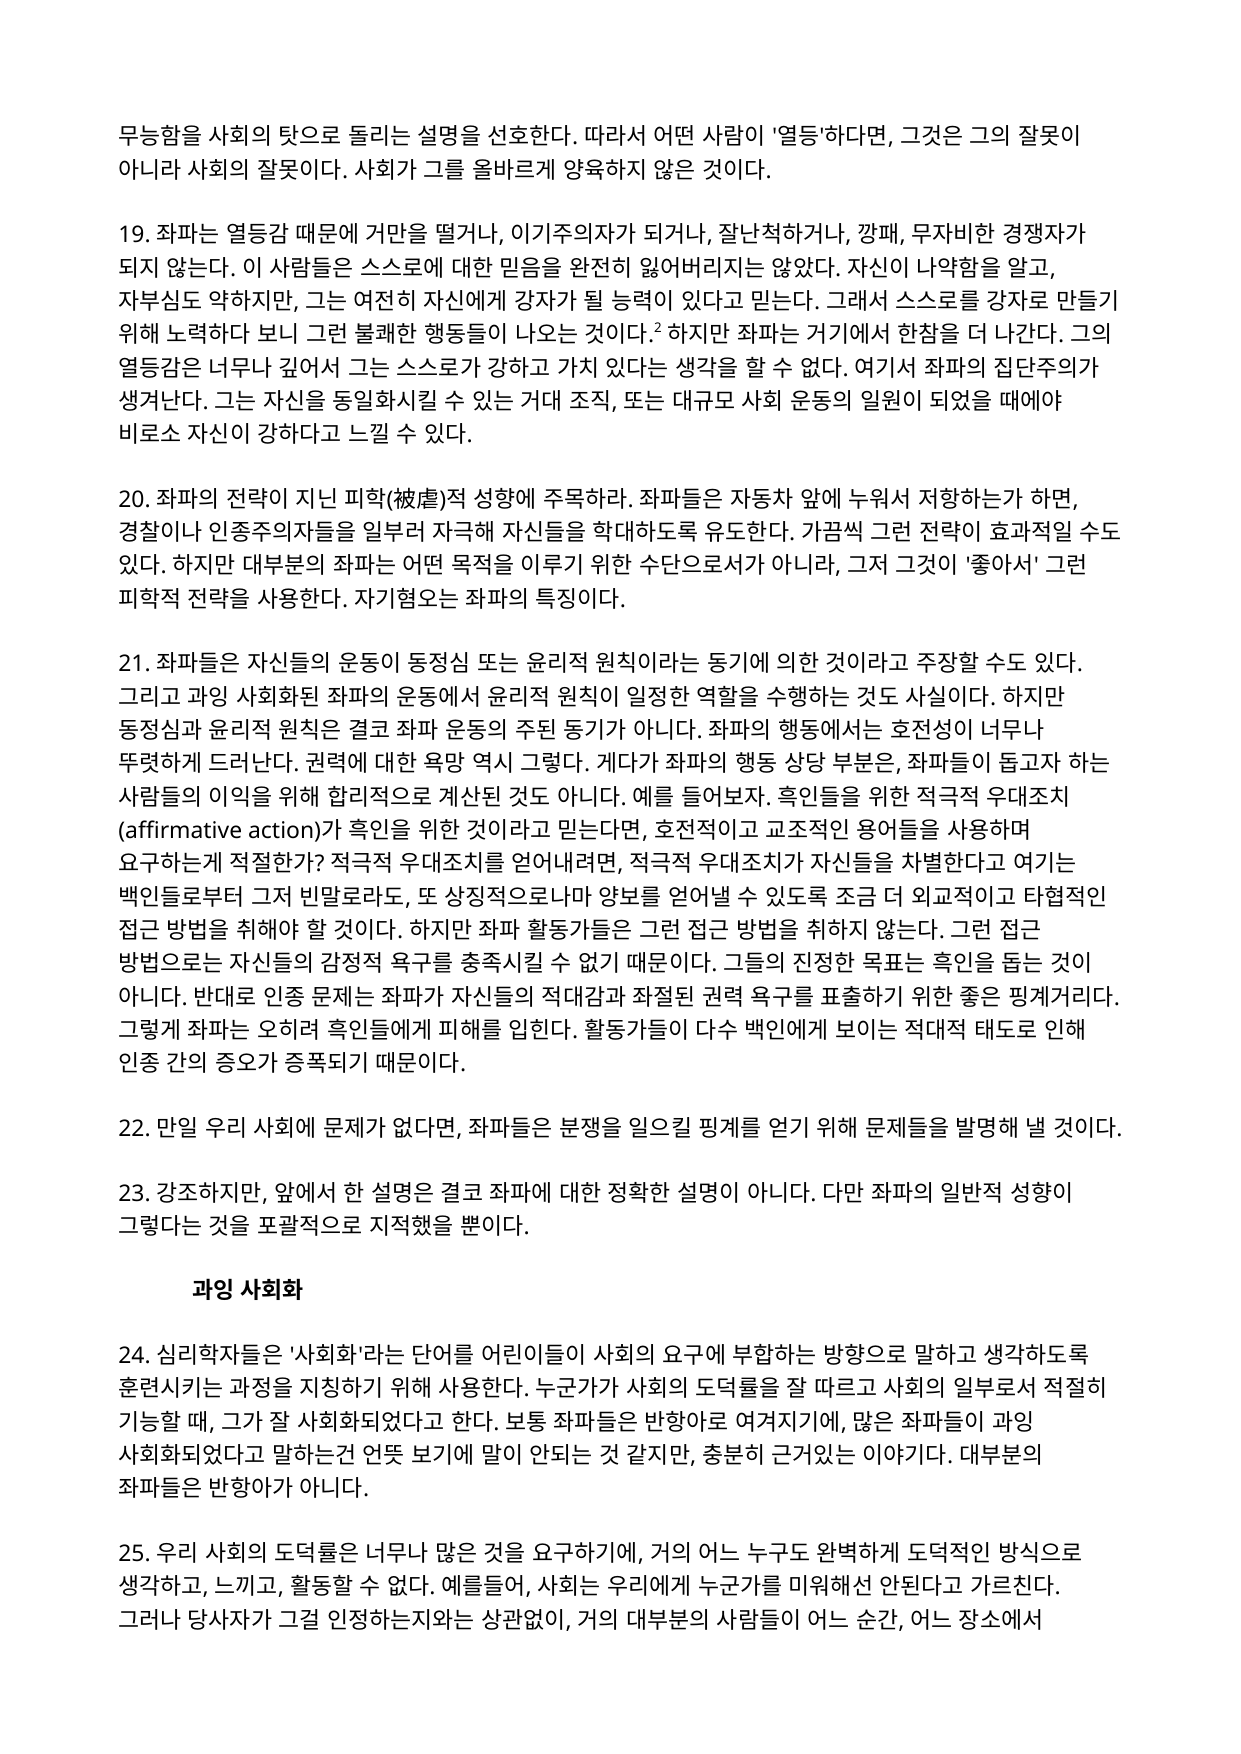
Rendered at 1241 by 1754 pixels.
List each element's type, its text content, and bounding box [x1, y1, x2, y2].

text 무능함을 사회의 탓으로 돌리는 설명을 선호한다. 따라서 어떤 사람이 '열등'하다면, 그것은 그의 잘못이 아니라 사회의 잘못이다. 사회가 그를 올바르게 양육하지 않은 것이다. 19. 좌파는 열등감 때문에 거만을 떨거나, 이기주의자가 되거나, 잘난척하거나, 깡패, 무자비한 경쟁자가 되지 않는다. 이 사람들은 스스로에 대한 믿음을 완전히 잃어버리지는 않았다. 자신이 나약함을 알고, 자부심도 약하지만, 그는 여전히 자신에게 강자가 될 능력이 있다고 믿는다. 그래서 스스로를 강자로 만들기 위해 노력하다 보니 그런 불쾌한 행동들이 나오는 것이다.2 하지만 좌파는 거기에서 한참을 더 나간다. 그의 열등감은 너무나 깊어서 그는 스스로가 강하고 가치 있다는 생각을 할 수 없다. 여기서 좌파의 집단주의가 생겨난다. 그는 자신을 동일화시킬 수 있는 거대 조직, 또는 대규모 사회 운동의 일원이 되었을 때에야 비로소 자신이 강하다고 느낄 수 있다. 20. 좌파의 전략이 지닌 피학(被虐)적 성향에 주목하라. 좌파들은 자동차 앞에 누워서 저항하는가 하면, 경찰이나 인종주의자들을 일부러 자극해 자신들을 학대하도록 유도한다. 가끔씩 그런 전략이 효과적일 수도 있다. 하지만 대부분의 좌파는 어떤 목적을 이루기 위한 수단으로서가 아니라, 그저 그것이 '좋아서' 그런 피학적 전략을 사용한다. 자기혐오는 좌파의 특징이다. [118, 118, 1122, 614]
text 21. 좌파들은 자신들의 운동이 동정심 또는 윤리적 원칙이라는 동기에 의한 것이라고 주장할 수도 있다. 그리고 과잉 사회화된 좌파의 운동에서 윤리적 원칙이 일정한 역할을 수행하는 것도 사실이다. 하지만 동정심과 윤리적 원칙은 결코 좌파 운동의 주된 동기가 아니다. 좌파의 행동에서는 호전성이 너무나 뚜렷하게 드러난다. 권력에 대한 욕망 역시 그렇다. 게다가 좌파의 행동 상당 부분은, 좌파들이 돕고자 하는 사람들의 이익을 위해 합리적으로 계산된 것도 아니다. 예를 들어보자. 흑인들을 위한 적극적 우대조치(affirmative action)가 흑인을 위한 것이라고 믿는다면, 호전적이고 교조적인 용어들을 사용하며 요구하는게 적절한가? 적극적 우대조치를 얻어내려면, 적극적 우대조치가 자신들을 차별한다고 여기는 백인들로부터 그저 빈말로라도, 또 상징적으로나마 양보를 얻어낼 수 있도록 조금 더 외교적이고 타협적인 접근 방법을 취해야 할 것이다. 하지만 좌파 활동가들은 그런 접근 방법을 취하지 않는다. 그런 접근 방법으로는 자신들의 감정적 욕구를 충족시킬 수 없기 때문이다. 그들의 진정한 목표는 흑인을 돕는 것이 아니다. 반대로 인종 문제는 좌파가 자신들의 적대감과 좌절된 권력 욕구를 표출하기 위한 좋은 핑계거리다. 그렇게 좌파는 오히려 흑인들에게 피해를 입힌다. 활동가들이 다수 백인에게 보이는 적대적 태도로 인해 인종 간의 증오가 증폭되기 때문이다. [118, 645, 1122, 1078]
text 24. 심리학자들은 '사회화'라는 단어를 어린이들이 사회의 요구에 부합하는 방향으로 말하고 생각하도록 훈련시키는 과정을 지칭하기 위해 사용한다. 누군가가 사회의 도덕률을 잘 따르고 사회의 일부로서 적절히 기능할 때, 그가 잘 사회화되었다고 한다. 보통 좌파들은 반항아로 여겨지기에, 많은 좌파들이 과잉 사회화되었다고 말하는건 언뜻 보기에 말이 안되는 것 같지만, 충분히 근거있는 이야기다. 대부분의 좌파들은 반항아가 아니다. [118, 1337, 1122, 1503]
text 과잉 사회화 [118, 1272, 1122, 1337]
text 23. 강조하지만, 앞에서 한 설명은 결코 좌파에 대한 정확한 설명이 아니다. 다만 좌파의 일반적 성향이 그렇다는 것을 포괄적으로 지적했을 뿐이다. [118, 1174, 1122, 1241]
text 22. 만일 우리 사회에 문제가 없다면, 좌파들은 분쟁을 일으킬 핑계를 얻기 위해 문제들을 발명해 낼 것이다. [118, 1110, 1122, 1143]
text 25. 우리 사회의 도덕률은 너무나 많은 것을 요구하기에, 거의 어느 누구도 완벽하게 도덕적인 방식으로 생각하고, 느끼고, 활동할 수 없다. 예를들어, 사회는 우리에게 누군가를 미워해선 안된다고 가르친다. 그러나 당사자가 그걸 인정하는지와는 상관없이, 거의 대부분의 사람들이 어느 순간, 어느 장소에서 [118, 1535, 1122, 1635]
